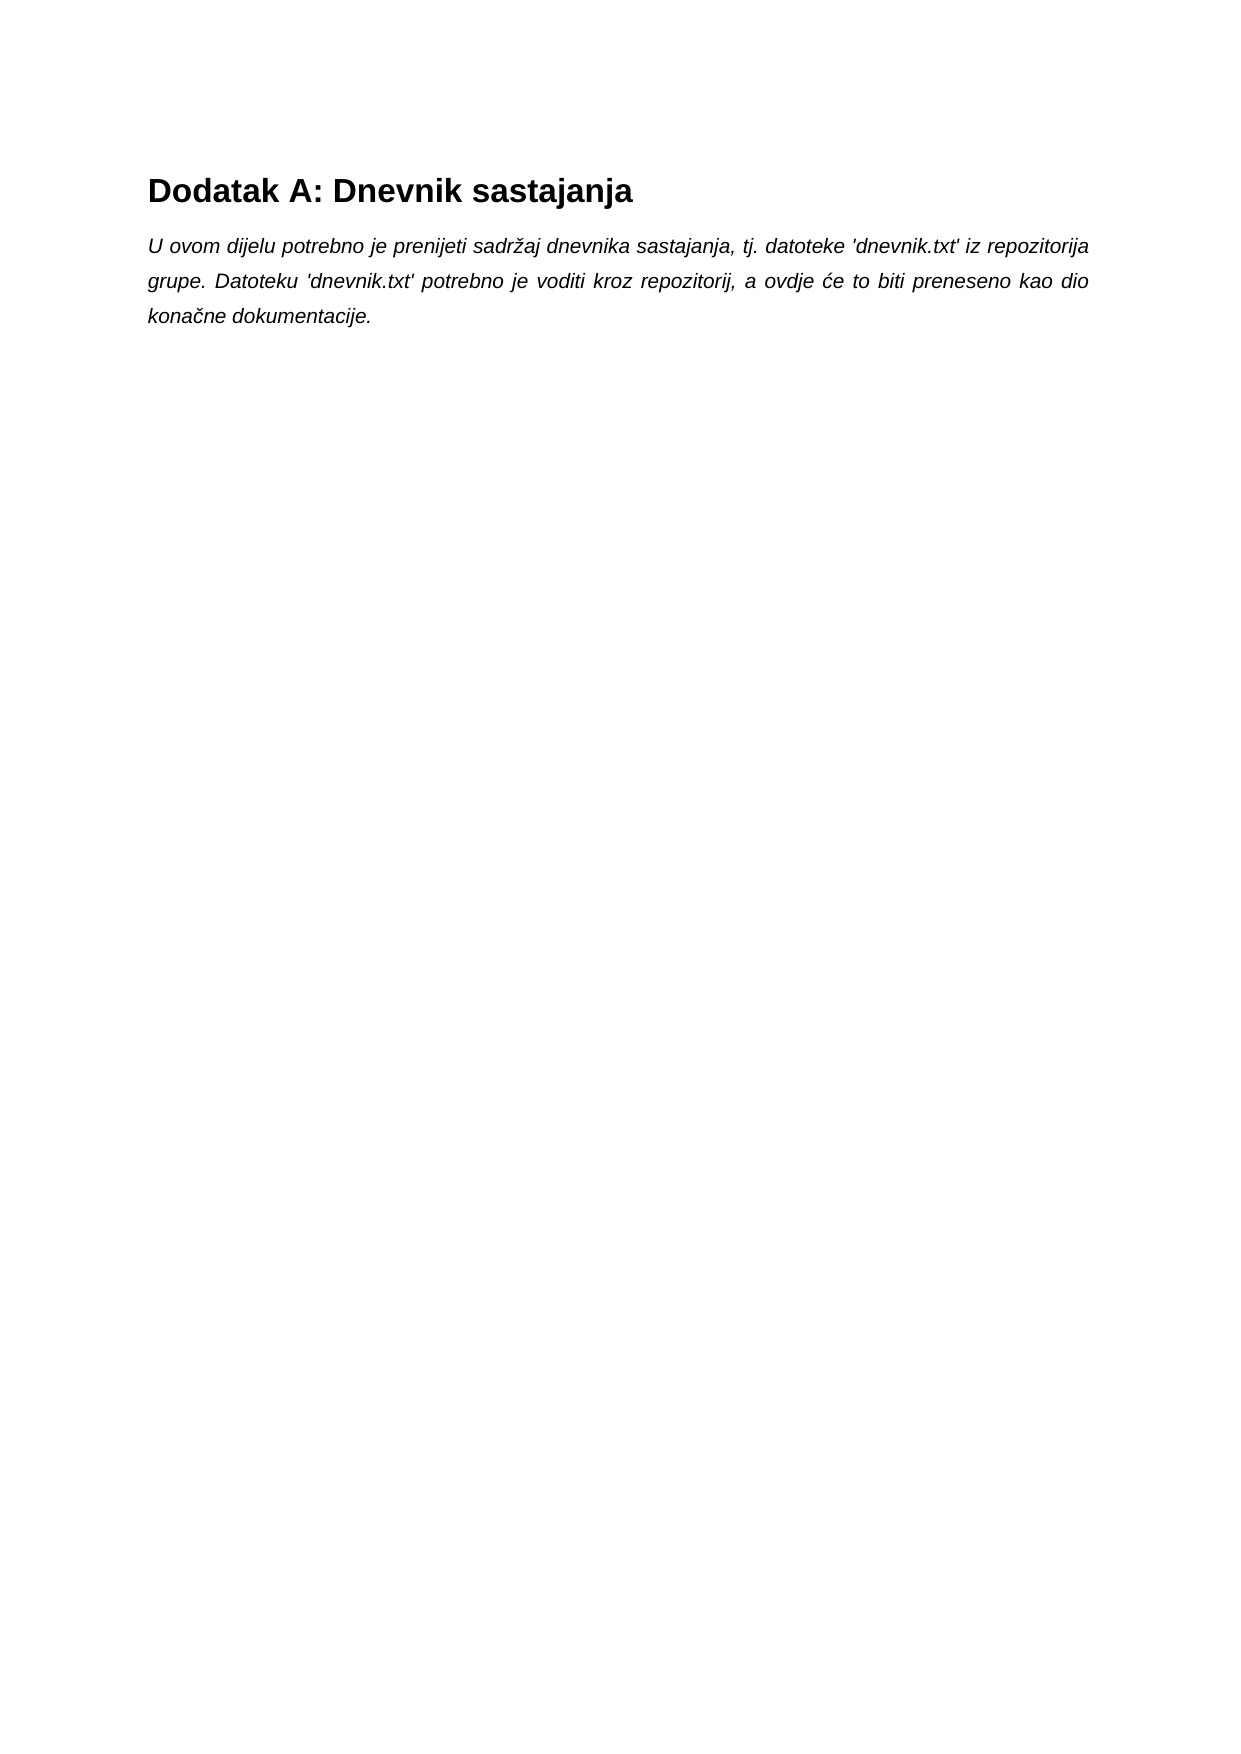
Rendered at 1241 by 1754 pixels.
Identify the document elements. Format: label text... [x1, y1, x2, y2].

text U ovom dijelu potrebno je prenijeti sadržaj dnevnika sastajanja, tj. datoteke 'dnevnik.txt' iz repozitorija grupe. Datoteku 'dnevnik.txt' potrebno je voditi kroz repozitorij, a ovdje će to biti preneseno kao dio konačne dokumentacije. [148, 235, 1093, 328]
subtitle Dodatak A: Dnevnik sastajanja [148, 173, 1093, 210]
